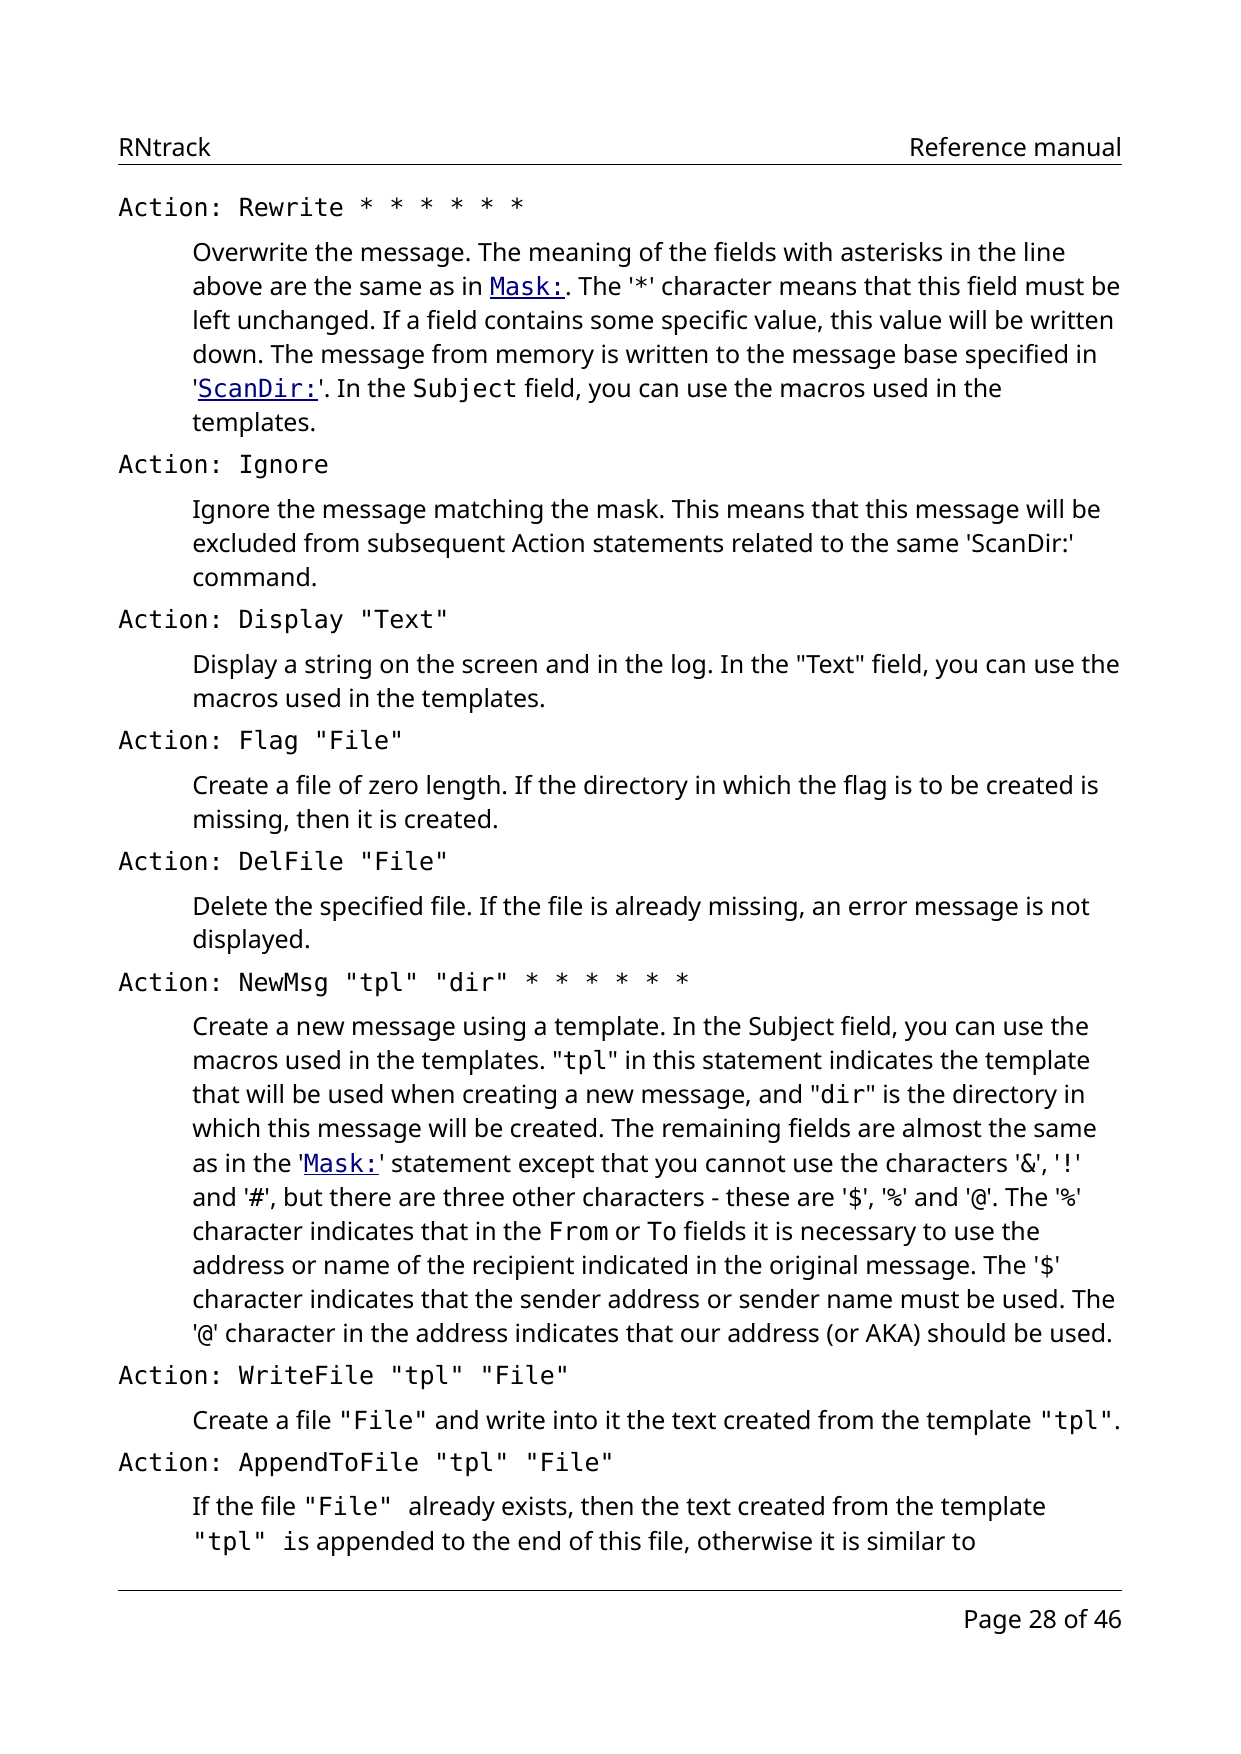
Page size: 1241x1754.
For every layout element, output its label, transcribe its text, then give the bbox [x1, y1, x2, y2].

text Action: Ignore [118, 451, 1122, 480]
text Action: Flag "File" [118, 726, 1122, 756]
text Display a string on the screen and in the log. In the "Text" field, you can use the macros used in the templates. [192, 646, 1122, 714]
text Create a new message using a template. In the Subject field, you can use the macros used in the templates. "tpl" in this statement indicates the template that will be used when creating a new message, and "dir" is the directory in which this message will be created. The remaining fields are almost the same as in the 'Mask:' statement except that you cannot use the characters '&', '!' and '#', but there are three other characters - these are '$', '%' and '@'. The '%' character indicates that in the From or To fields it is necessary to use the address or name of the recipient indicated in the original message. The '$' character indicates that the sender address or sender name must be used. The '@' character in the address indicates that our address (or AKA) should be used. [192, 1009, 1122, 1349]
text Action: Display "Text" [118, 606, 1122, 635]
text Overwrite the message. The meaning of the fields with asterisks in the line above are the same as in Mask:. The '*' character means that this field must be left unchanged. If a field contains some specific value, this value will be written down. The message from memory is written to the message base specified in 'ScanDir:'. In the Subject field, you can use the macros used in the templates. [192, 234, 1122, 439]
text Action: NewMsg "tpl" "dir" * * * * * * [118, 968, 1122, 997]
text Action: AppendToFile "tpl" "File" [118, 1448, 1122, 1477]
text Action: WriteFile "tpl" "File" [118, 1361, 1122, 1391]
text Action: Rewrite * * * * * * [118, 193, 1122, 223]
text If the file "File" already exists, then the text created from the template "tpl" is appended to the end of this file, otherwise it is similar to [192, 1489, 1122, 1557]
text Create a file "File" and write into it the text created from the template "tpl". [192, 1402, 1122, 1436]
text Action: DelFile "File" [118, 847, 1122, 876]
text Delete the specified file. If the file is already missing, an error message is not displayed. [192, 888, 1122, 956]
text Ignore the message matching the mask. This means that this message will be excluded from subsequent Action statements related to the same 'ScanDir:' command. [192, 492, 1122, 594]
text Create a file of zero length. If the directory in which the flag is to be created is missing, then it is created. [192, 767, 1122, 835]
